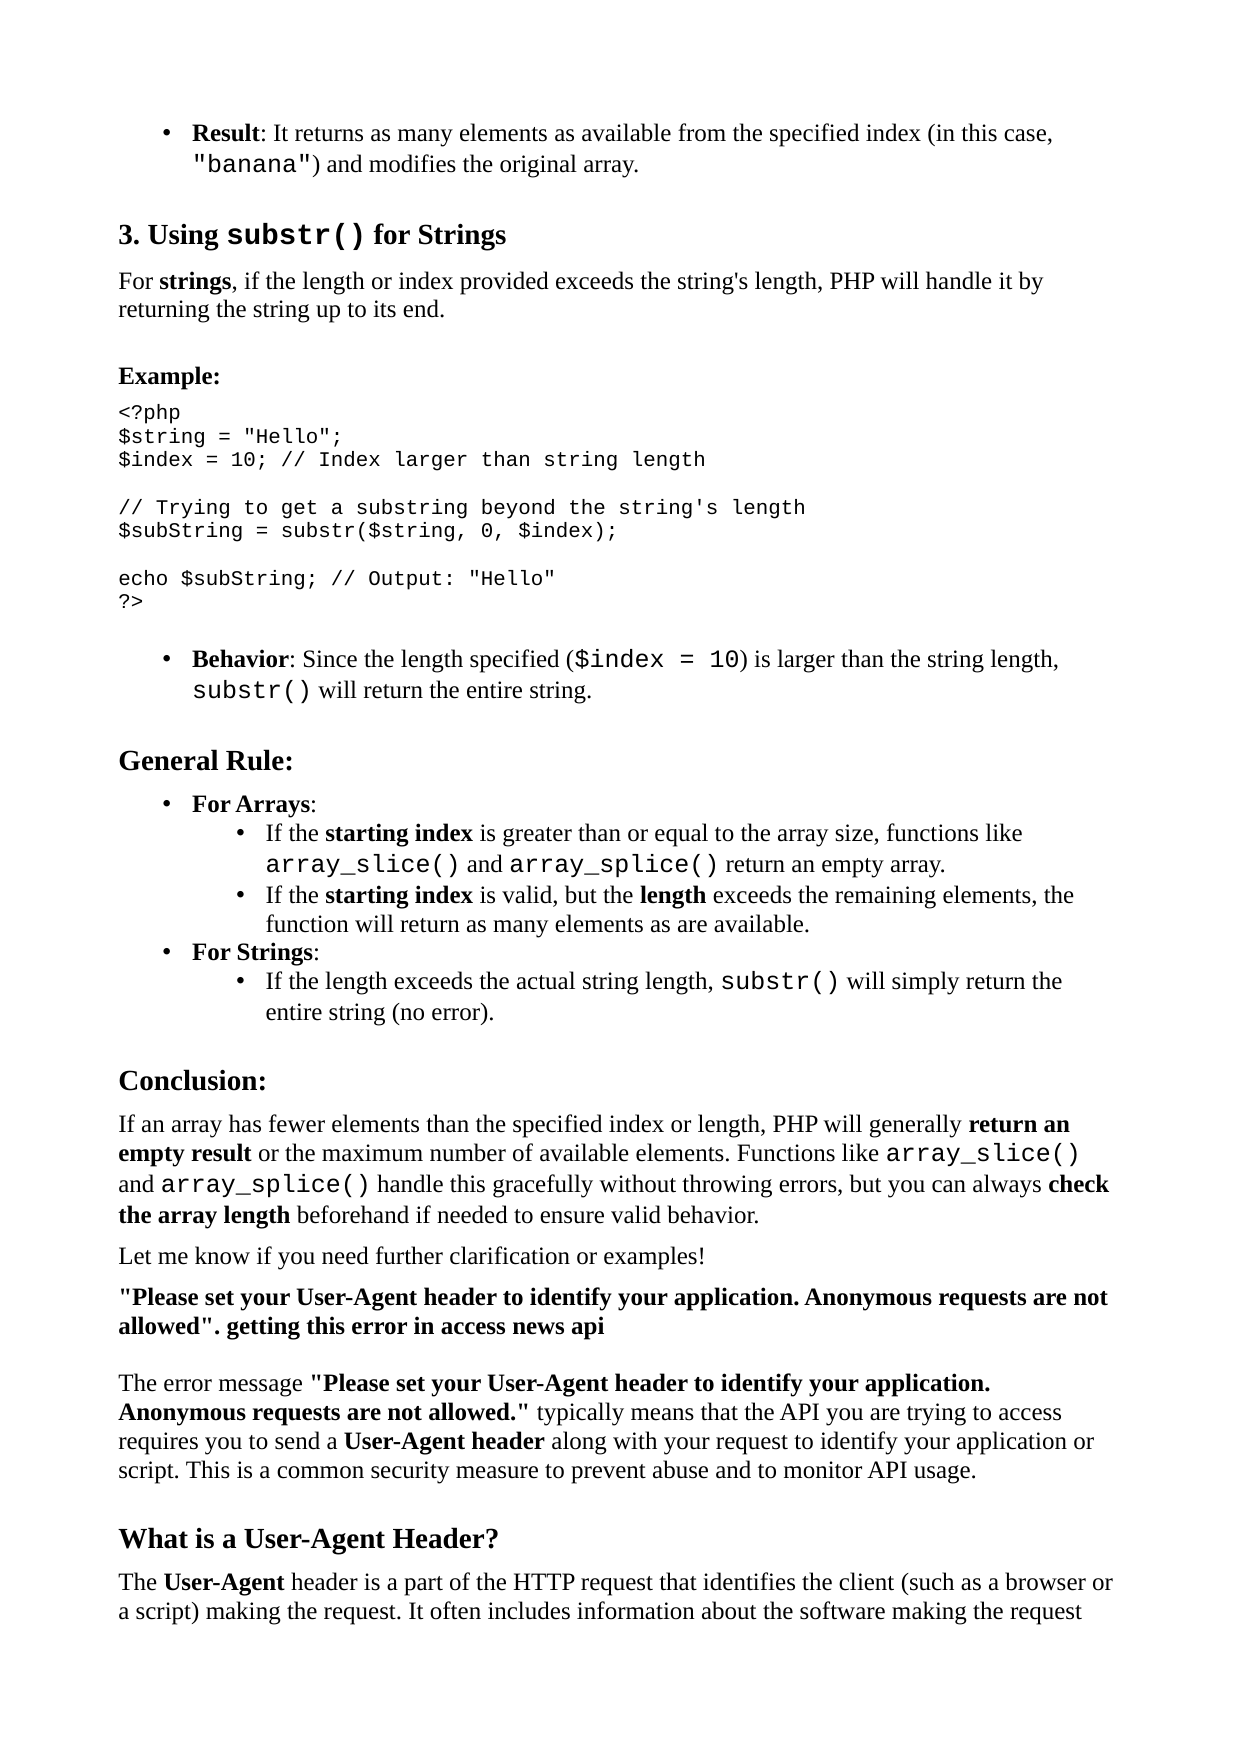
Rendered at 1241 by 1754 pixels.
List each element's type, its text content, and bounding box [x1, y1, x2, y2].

text If an array has fewer elements than the specified index or length, PHP will generally return an empty result or the maximum number of available elements. Functions like array_slice() and array_splice() handle this gracefully without throwing errors, but you can always check the array length beforehand if needed to ensure valid behavior. [118, 1109, 1122, 1228]
list If the starting index is greater than or equal to the array size, functions like array_slice() and array_splice() return an empty array. [236, 818, 1122, 880]
text $subString = substr($string, 0, $index); [118, 520, 1122, 544]
text ?> [118, 591, 1122, 615]
list Result: It returns as many elements as available from the specified index (in this case, "banana") and modifies the original array. [162, 118, 1122, 180]
text The error message "Please set your User-Agent header to identify your application. Anonymous requests are not allowed." typically means that the API you are trying to access requires you to send a User-Agent header along with your request to identify your application or script. This is a common security measure to prevent abuse and to monitor API usage. [118, 1368, 1122, 1483]
text // Trying to get a substring beyond the string's length [118, 497, 1122, 520]
subtitle 3. Using substr() for Strings [118, 217, 1122, 253]
text echo $subString; // Output: "Hello" [118, 568, 1122, 591]
text "Please set your User-Agent header to identify your application. Anonymous requests are not allowed". getting this error in access news api [118, 1282, 1122, 1340]
list If the starting index is valid, but the length exceeds the remaining elements, the function will return as many elements as are available. [236, 880, 1122, 937]
text $string = "Hello"; [118, 426, 1122, 449]
text For strings, if the length or index provided exceeds the string's length, PHP will handle it by returning the string up to its end. [118, 266, 1122, 323]
list Behavior: Since the length specified ($index = 10) is larger than the string length, substr() will return the entire string. [162, 644, 1122, 706]
text $index = 10; // Index larger than string length [118, 449, 1122, 473]
subtitle Conclusion: [118, 1063, 1122, 1097]
text The User-Agent header is a part of the HTTP request that identifies the client (such as a browser or a script) making the request. It often includes information about the software making the request [118, 1567, 1122, 1624]
subtitle Example: [118, 361, 1122, 389]
text Let me know if you need further clarification or examples! [118, 1241, 1122, 1270]
list For Strings: [162, 937, 1122, 966]
list If the length exceeds the actual string length, substr() will simply return the entire string (no error). [236, 966, 1122, 1026]
list For Arrays: [162, 789, 1122, 818]
subtitle What is a User-Agent Header? [118, 1521, 1122, 1554]
subtitle General Rule: [118, 743, 1122, 777]
text <?php [118, 402, 1122, 426]
